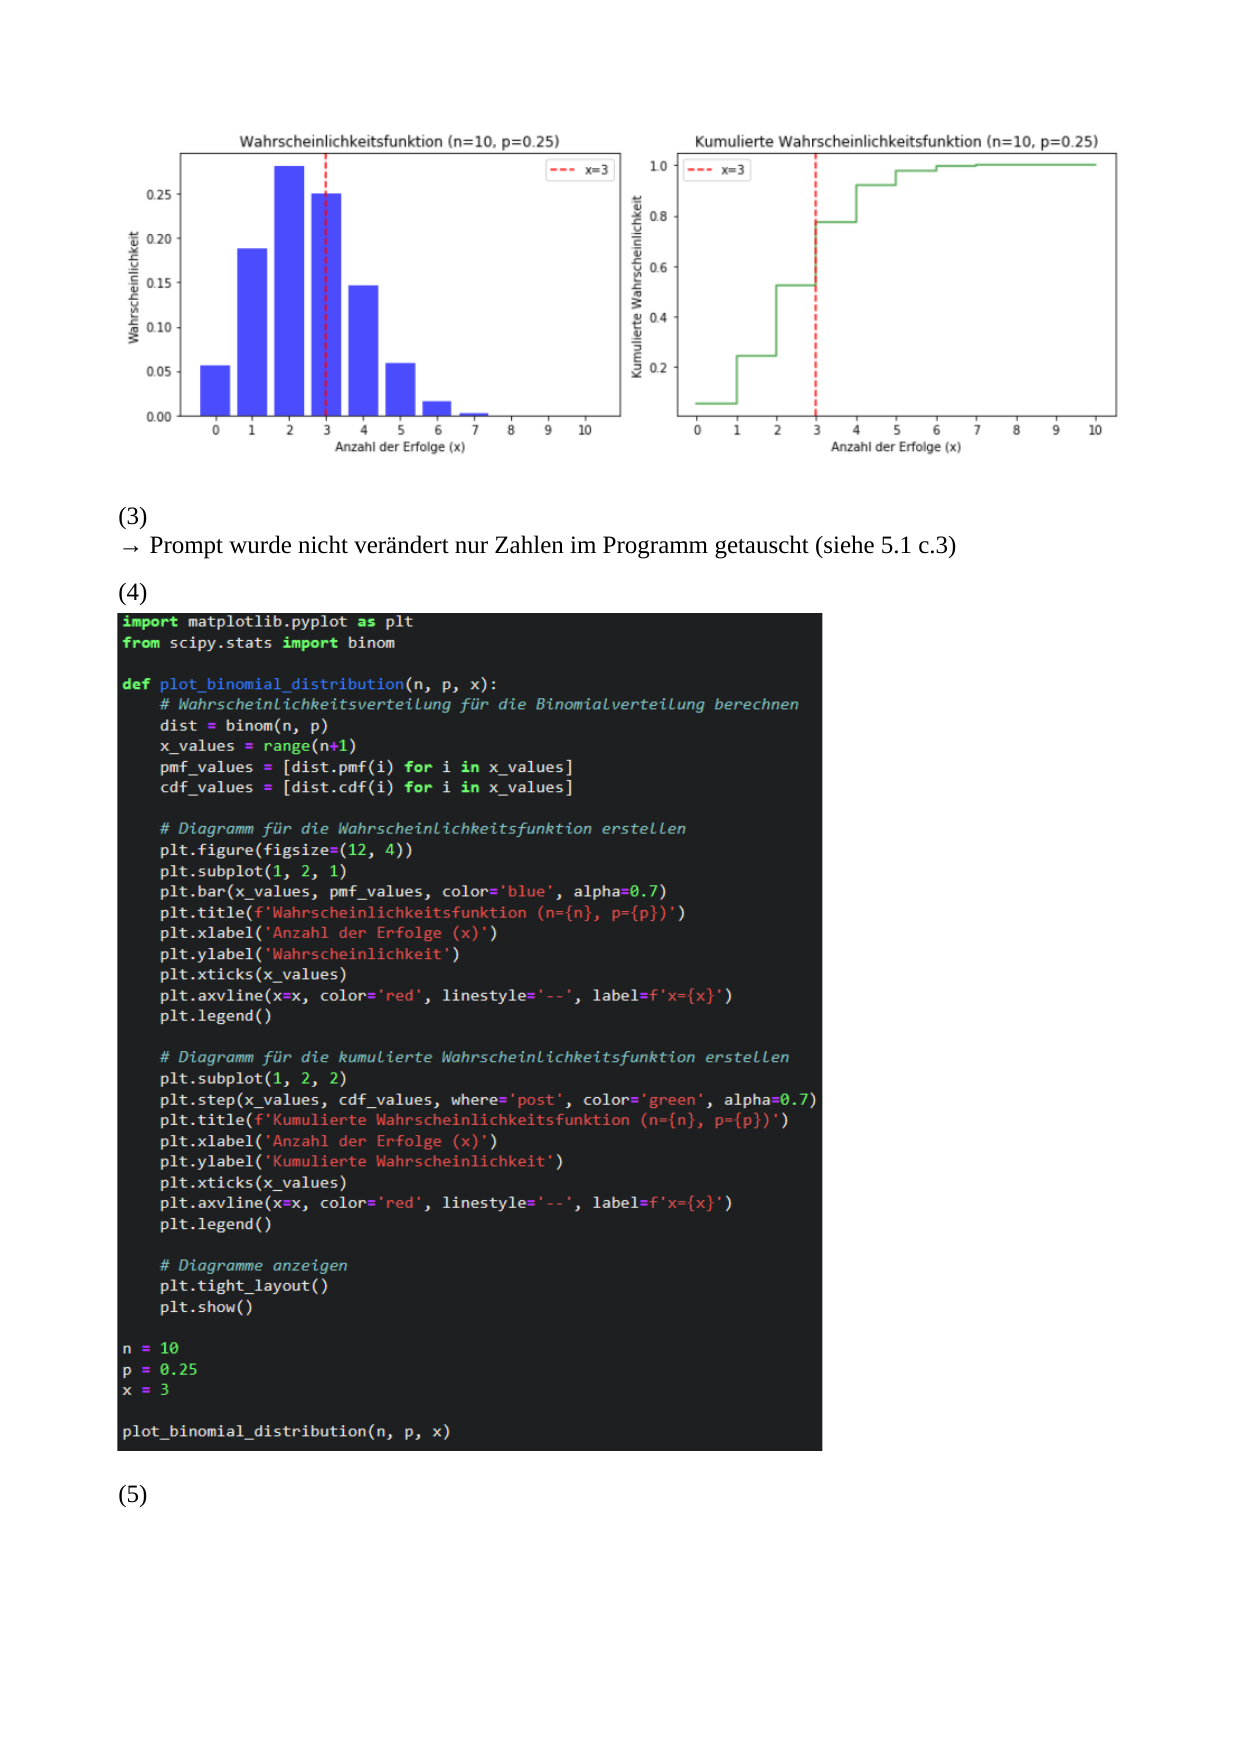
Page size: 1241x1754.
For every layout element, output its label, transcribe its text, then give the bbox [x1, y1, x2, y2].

text (5) [118, 1479, 1122, 1508]
text (3) [118, 501, 1122, 530]
text → Prompt wurde nicht verändert nur Zahlen im Programm getauscht (siehe 5.1 c.3) [118, 530, 1122, 559]
picture [118, 131, 1123, 473]
picture [117, 613, 823, 1451]
text (4) [118, 577, 1122, 606]
